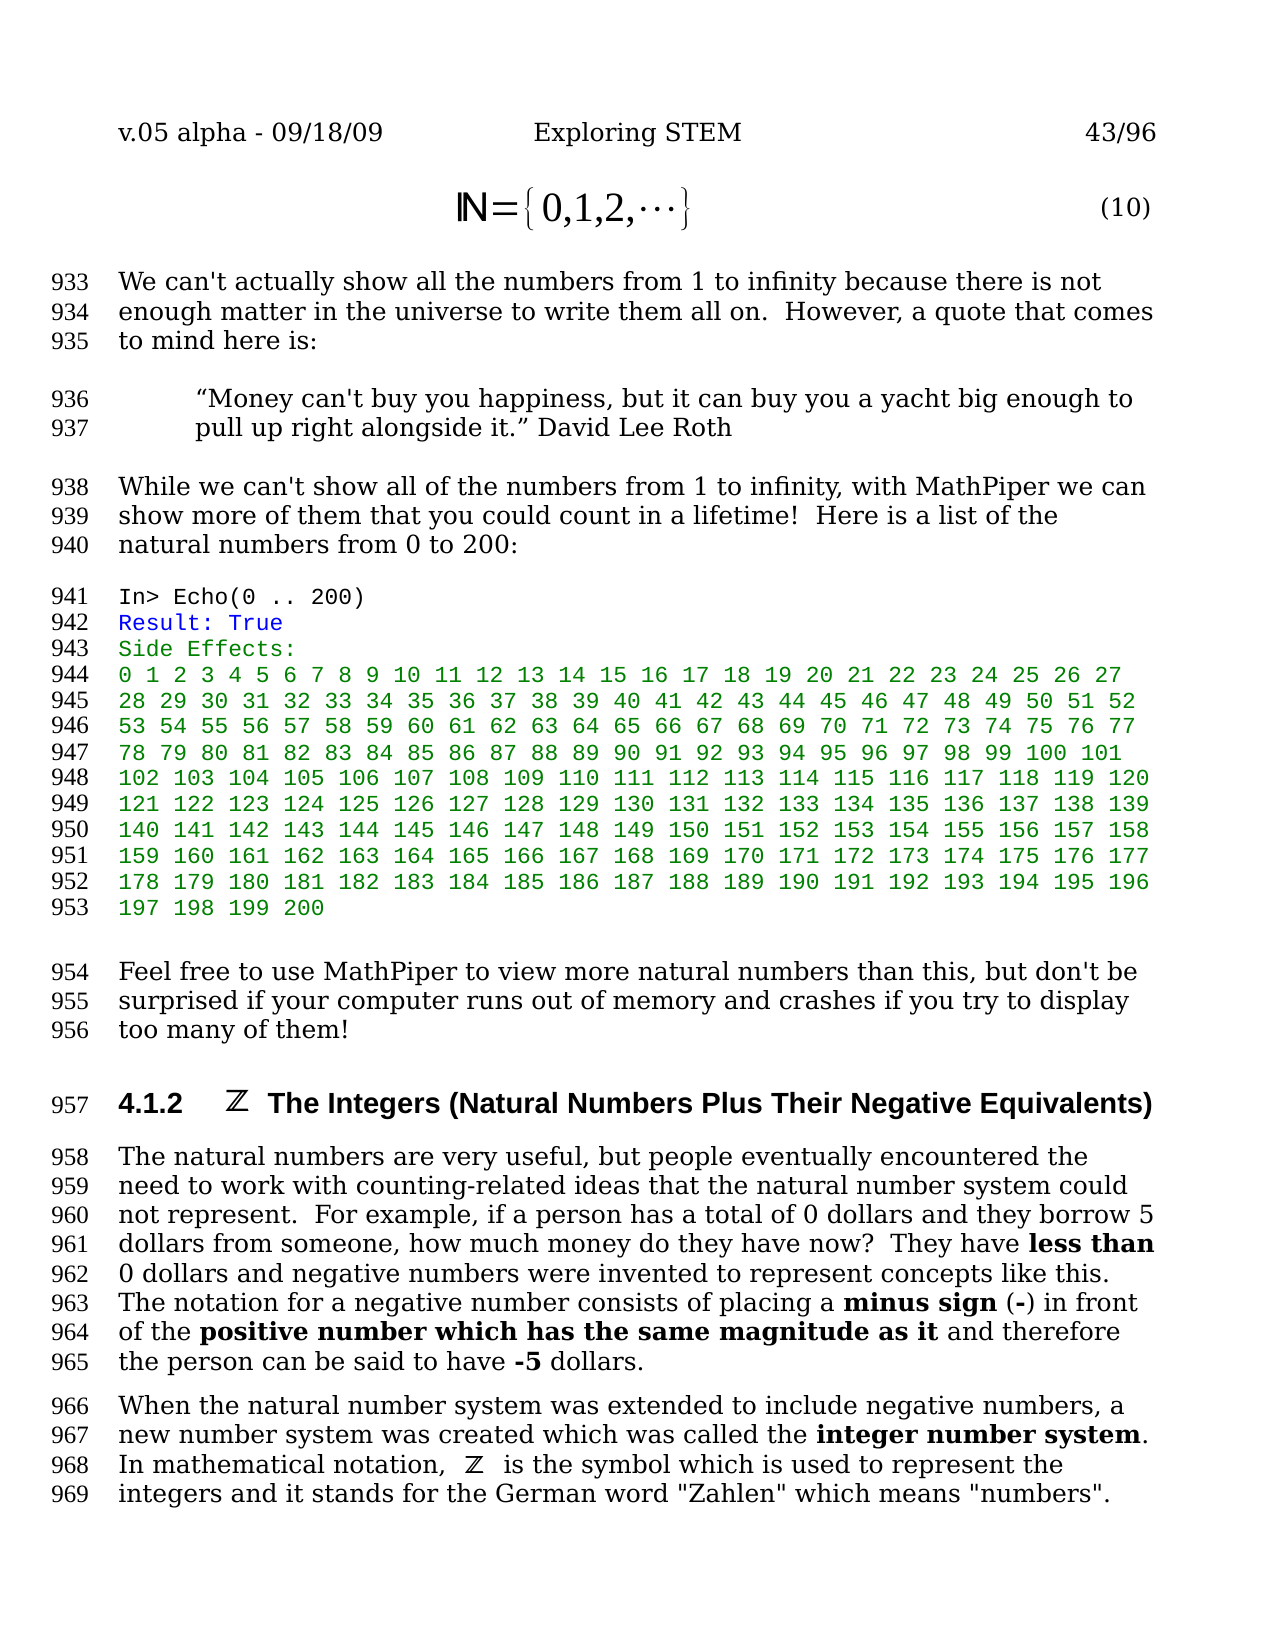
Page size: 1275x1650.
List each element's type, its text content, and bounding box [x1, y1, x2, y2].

text In> Echo(0 .. 200) [118, 585, 1157, 611]
text Result: True [118, 611, 1157, 637]
text 0 1 2 3 4 5 6 7 8 9 10 11 12 13 14 15 16 17 18 19 20 21 22 23 24 25 26 27 28 29 30 31 32 33 34 35 36 37 38 39 40 41 42 43 44 45 46 47 48 49 50 51 52 53 54 55 56 57 58 59 60 61 62 63 64 65 66 67 68 69 70 71 72 73 74 75 76 77 78 79 80 81 82 83 84 85 86 87 88 89 90 91 92 93 94 95 96 97 98 99 100 101 102 103 104 105 106 107 108 109 110 111 112 113 114 115 116 117 118 119 120 121 122 123 124 125 126 127 128 129 130 131 132 133 134 135 136 137 138 139 140 141 142 143 144 145 146 147 148 149 150 151 152 153 154 155 156 157 158 159 160 161 162 163 164 165 166 167 168 169 170 171 172 173 174 175 176 177 178 179 180 181 182 183 184 185 186 187 188 189 190 191 192 193 194 195 196 197 198 199 200 [118, 663, 1157, 922]
table_header [118, 177, 1041, 238]
text When the natural number system was extended to include negative numbers, a new number system was created which was called the integer number system. In mathematical notation,is the symbol which is used to represent the integers and it stands for the German word "Zahlen" which means "numbers". [118, 1391, 1157, 1509]
text “Money can't buy you happiness, but it can buy you a yacht big enough to pull up right alongside it.” David Lee Roth [195, 384, 1157, 443]
text Feel free to use MathPiper to view more natural numbers than this, but don't be surprised if your computer runs out of memory and crashes if you try to display too many of them! [118, 957, 1157, 1045]
text The natural numbers are very useful, but people eventually encountered the need to work with counting-related ideas that the natural number system could not represent. For example, if a person has a total of 0 dollars and they borrow 5 dollars from someone, how much money do they have now? They have less than 0 dollars and negative numbers were invented to represent concepts like this. The notation for a negative number consists of placing a minus sign (-) in front of the positive number which has the same magnitude as it and therefore the person can be said to have -5 dollars. [118, 1142, 1157, 1376]
subtitle The Integers (Natural Numbers Plus Their Negative Equivalents) [118, 1084, 1157, 1121]
text While we can't show all of the numbers from 1 to infinity, with MathPiper we can show more of them that you could count in a lifetime! Here is a list of the natural numbers from 0 to 200: [118, 472, 1157, 559]
table_header (10) [1041, 177, 1157, 238]
text We can't actually show all the numbers from 1 to infinity because there is not enough matter in the universe to write them all on. However, a quote that comes to mind here is: [118, 268, 1157, 355]
text Side Effects: [118, 637, 1157, 663]
